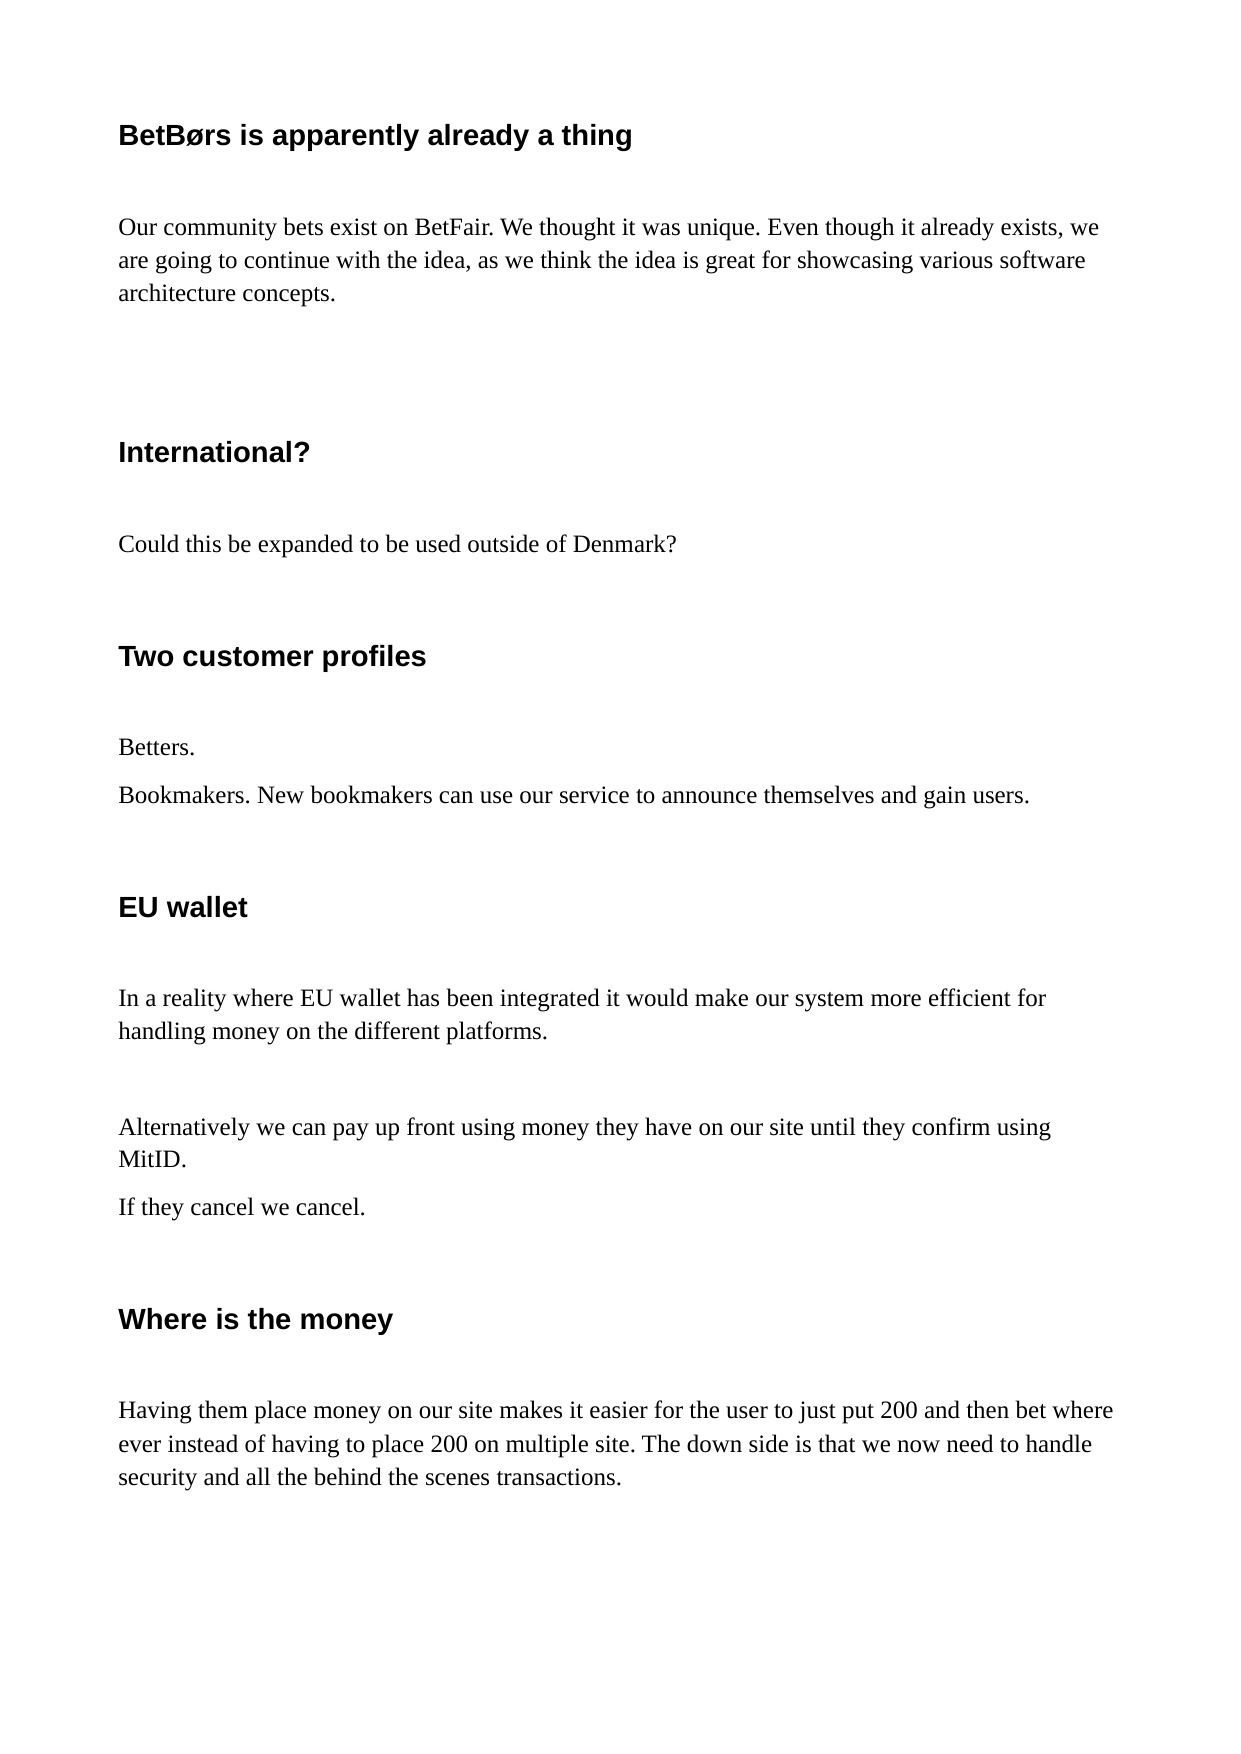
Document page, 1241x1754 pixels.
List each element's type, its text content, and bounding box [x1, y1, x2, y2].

text Having them place money on our site makes it easier for the user to just put 200 and then bet where ever instead of having to place 200 on multiple site. The down side is that we now need to handle security and all the behind the scenes transactions. [118, 1396, 1122, 1490]
text Betters. [118, 732, 1122, 761]
subtitle Where is the money [118, 1302, 1122, 1336]
text Could this be expanded to be used outside of Denmark? [118, 529, 1122, 558]
subtitle EU wallet [118, 890, 1122, 923]
text In a reality where EU wallet has been integrated it would make our system more efficient for handling money on the different platforms. [118, 983, 1122, 1045]
text If they cancel we cancel. [118, 1192, 1122, 1221]
text Our community bets exist on BetFair. We thought it was unique. Even though it already exists, we are going to continue with the idea, as we think the idea is great for showcasing various software architecture concepts. [118, 212, 1122, 307]
subtitle Two customer profiles [118, 639, 1122, 672]
text Alternatively we can pay up front using money they have on our site until they confirm using MitID. [118, 1112, 1122, 1173]
subtitle International? [118, 435, 1122, 469]
text Bookmakers. New bookmakers can use our service to announce themselves and gain users. [118, 780, 1122, 809]
subtitle BetBørs is apparently already a thing [118, 118, 1122, 152]
